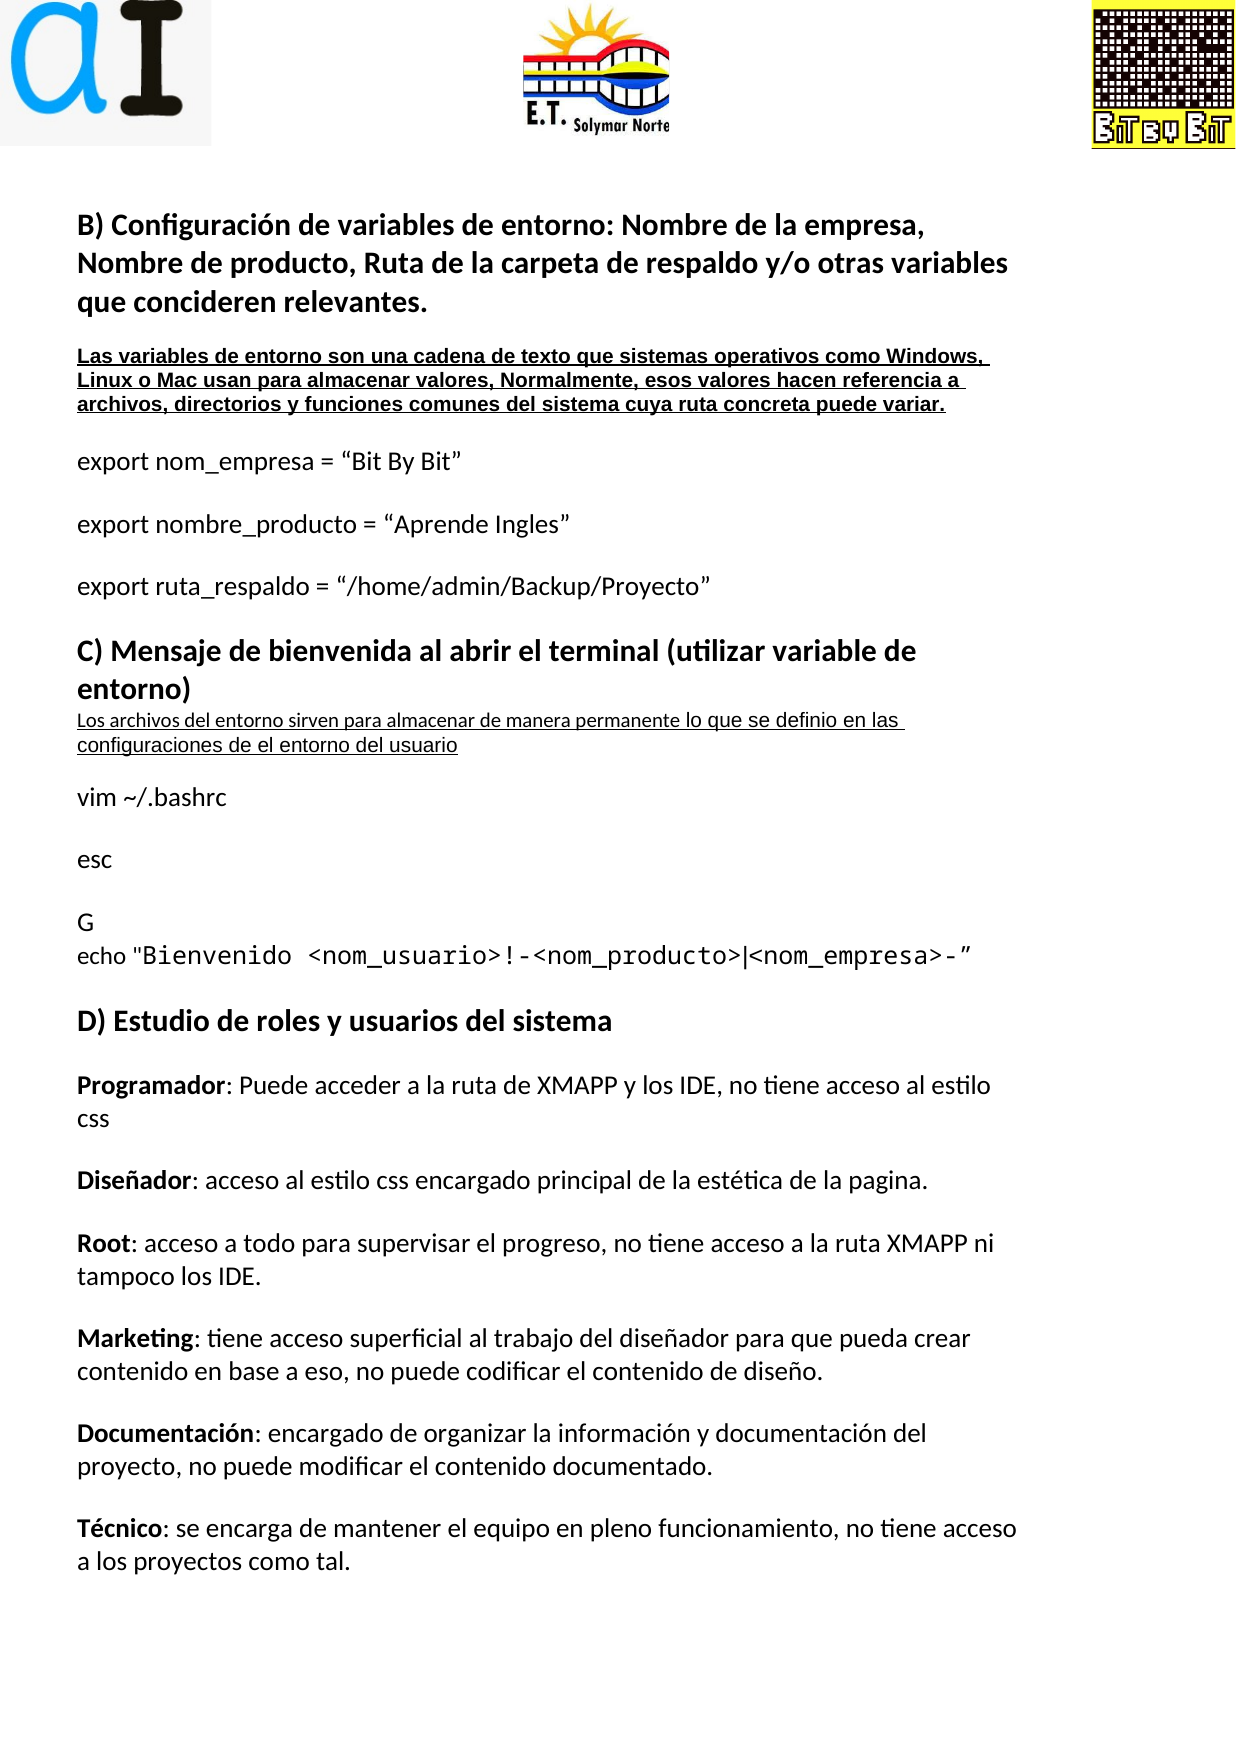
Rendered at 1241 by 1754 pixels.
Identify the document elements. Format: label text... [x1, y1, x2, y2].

text export ruta_respaldo = “/home/admin/Backup/Proyecto” [77, 569, 1019, 602]
text C) Mensaje de bienvenida al abrir el terminal (utilizar variable de entorno) [77, 631, 1019, 707]
picture [0, 0, 212, 146]
picture [1091, 0, 1236, 149]
picture [523, 0, 670, 146]
text Técnico: se encarga de mantener el equipo en pleno funcionamiento, no tiene acceso a los proyectos como tal. [77, 1511, 1019, 1577]
text Los archivos del entorno sirven para almacenar de manera permanente lo que se definio en las configuraciones de el entorno del usuario [77, 707, 1019, 757]
text Root: acceso a todo para supervisar el progreso, no tiene acceso a la ruta XMAPP ni tampoco los IDE. [77, 1226, 1019, 1292]
text Documentación: encargado de organizar la información y documentación del proyecto, no puede modificar el contenido documentado. [77, 1416, 1019, 1482]
text export nom_empresa = “Bit By Bit” [77, 444, 1019, 478]
text esc [77, 843, 1019, 876]
text echo "Bienvenido <nom_usuario>!-<nom_producto>|<nom_empresa>-” [77, 938, 1019, 972]
text G [77, 905, 1019, 938]
text Las variables de entorno son una cadena de texto que sistemas operativos como Windows, Linux o Mac usan para almacenar valores, Normalmente, esos valores hacen referencia a archivos, directorios y funciones comunes del sistema cuya ruta concreta puede variar. [77, 343, 1019, 415]
text vim ~/.bashrc [77, 780, 1019, 813]
text B) Configuración de variables de entorno: Nombre de la empresa, Nombre de producto, Ruta de la carpeta de respaldo y/o otras variables que concideren relevantes. [77, 206, 1019, 320]
text Diseñador: acceso al estilo css encargado principal de la estética de la pagina. [77, 1163, 1019, 1197]
text Programador: Puede acceder a la ruta de XMAPP y los IDE, no tiene acceso al estilo css [77, 1068, 1019, 1134]
text D) Estudio de roles y usuarios del sistema [77, 1001, 1019, 1039]
text export nombre_producto = “Aprende Ingles” [77, 507, 1019, 540]
text Marketing: tiene acceso superficial al trabajo del diseñador para que pueda crear contenido en base a eso, no puede codificar el contenido de diseño. [77, 1321, 1019, 1387]
